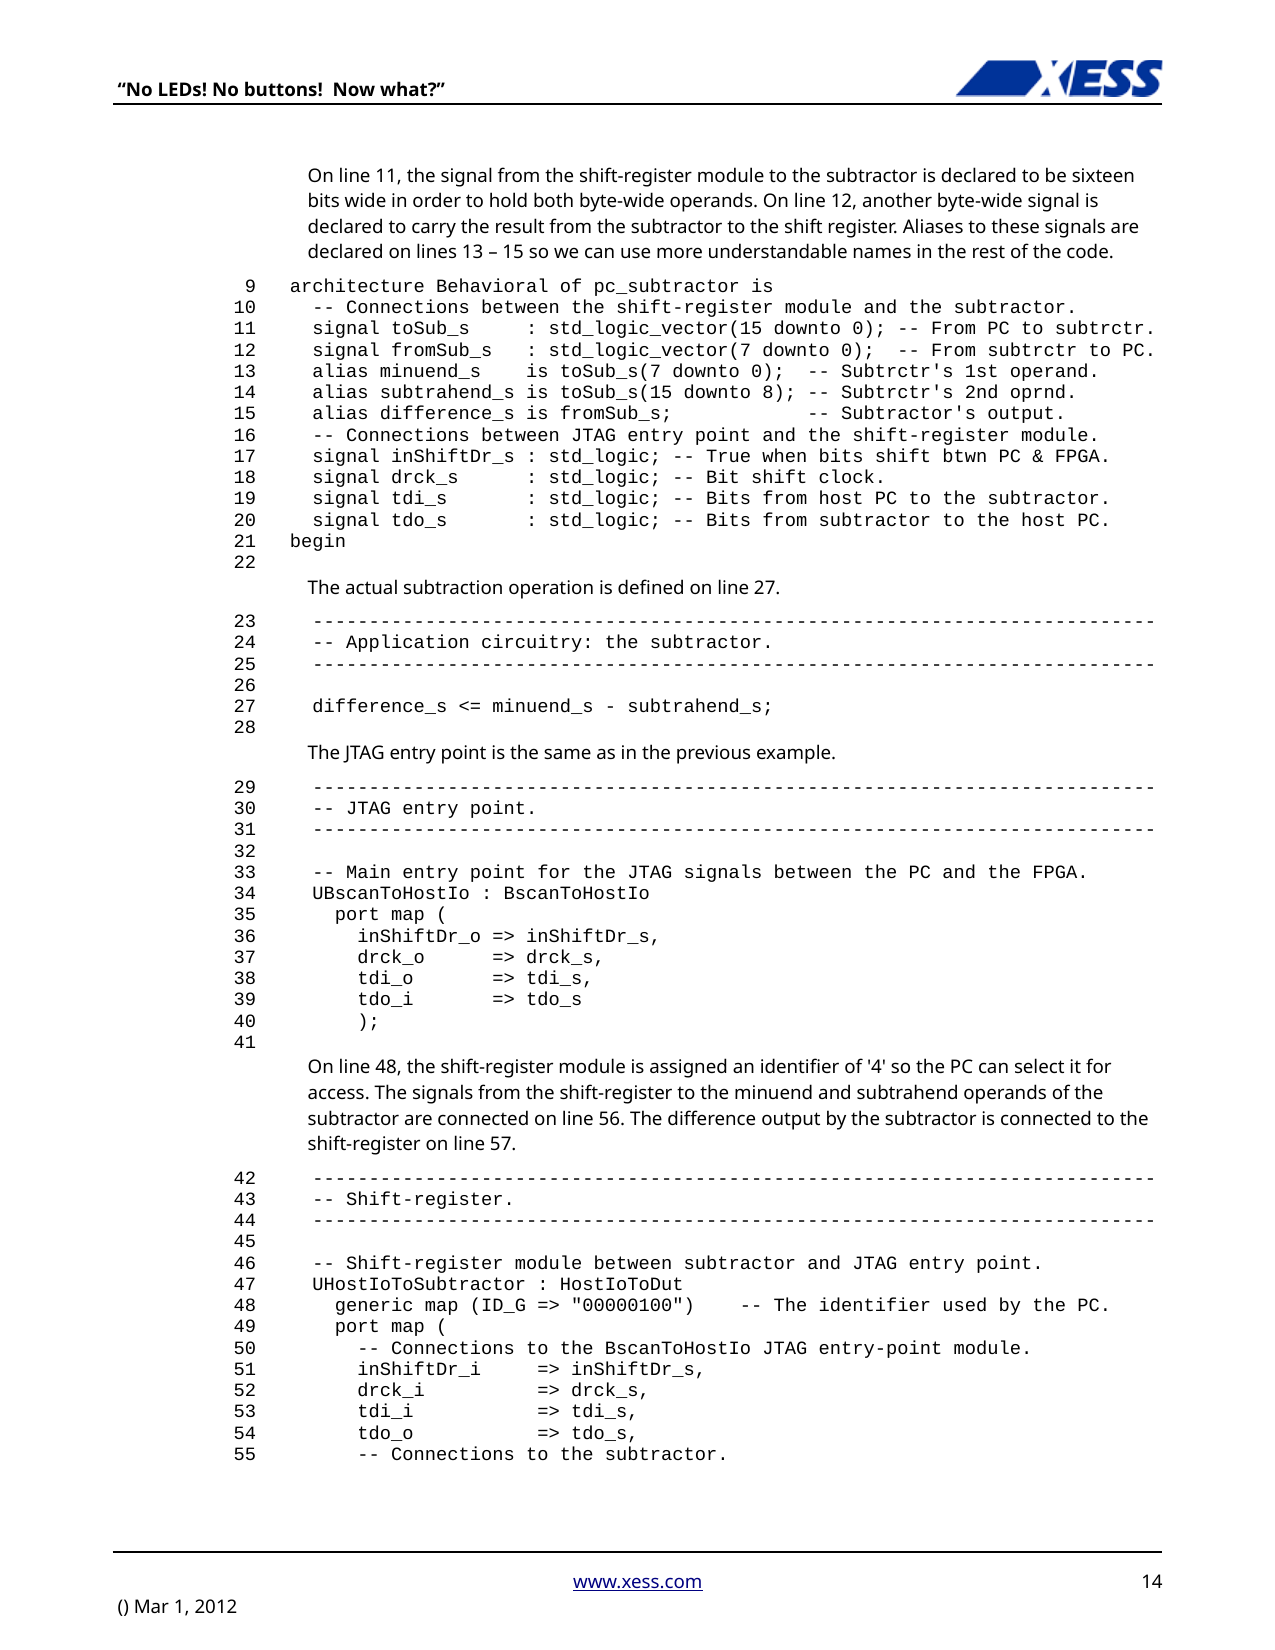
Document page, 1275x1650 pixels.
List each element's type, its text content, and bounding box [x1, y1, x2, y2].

list -- Shift-register module between subtractor and JTAG entry point. [289, 1253, 1162, 1275]
list -- Connections between the shift-register module and the subtractor. [289, 298, 1162, 319]
list difference_s <= minuend_s - subtrahend_s; [289, 697, 1162, 718]
list -- Main entry point for the JTAG signals between the PC and the FPGA. [289, 863, 1162, 884]
list alias subtrahend_s is toSub_s(15 downto 8); -- Subtrctr's 2nd oprnd. [289, 383, 1162, 404]
list -- Application circuitry: the subtractor. [289, 633, 1162, 654]
list tdi_o => tdi_s, [289, 969, 1162, 990]
list signal drck_s : std_logic; -- Bit shift clock. [289, 468, 1162, 489]
list architecture Behavioral of pc_subtractor is [289, 277, 1162, 298]
list --------------------------------------------------------------------------- [289, 778, 1162, 799]
list inShiftDr_i => inShiftDr_s, [289, 1360, 1162, 1381]
list port map ( [289, 905, 1162, 926]
list inShiftDr_o => inShiftDr_s, [289, 926, 1162, 948]
list generic map (ID_G => "00000100") -- The identifier used by the PC. [289, 1296, 1162, 1317]
text On line 11, the signal from the shift-register module to the subtractor is declared to be sixteen bits wide in order to hold both byte-wide operands. On line 12, another byte-wide signal is declared to carry the result from the subtractor to the shift register. Aliases to these signals are declared on lines 13 – 15 so we can use more understandable names in the rest of the code. [307, 162, 1162, 264]
list --------------------------------------------------------------------------- [289, 820, 1162, 841]
text The actual subtraction operation is defined on line 27. [307, 574, 1162, 599]
list --------------------------------------------------------------------------- [289, 1168, 1162, 1190]
list signal tdo_s : std_logic; -- Bits from subtractor to the host PC. [289, 510, 1162, 532]
list UHostIoToSubtractor : HostIoToDut [289, 1275, 1162, 1296]
list drck_i => drck_s, [289, 1381, 1162, 1402]
list signal inShiftDr_s : std_logic; -- True when bits shift btwn PC & FPGA. [289, 447, 1162, 468]
picture [955, 60, 1163, 97]
list drck_o => drck_s, [289, 948, 1162, 969]
list -- Connections to the BscanToHostIo JTAG entry-point module. [289, 1338, 1162, 1360]
list signal toSub_s : std_logic_vector(15 downto 0); -- From PC to subtrctr. [289, 319, 1162, 340]
list port map ( [289, 1317, 1162, 1338]
list -- Connections to the subtractor. [289, 1445, 1162, 1466]
text On line 48, the shift-register module is assigned an identifier of '4' so the PC can select it for access. The signals from the shift-register to the minuend and subtrahend operands of the subtractor are connected on line 56. The difference output by the subtractor is connected to the shift-register on line 57. [307, 1054, 1162, 1156]
list UBscanToHostIo : BscanToHostIo [289, 884, 1162, 905]
text The JTAG entry point is the same as in the previous example. [307, 739, 1162, 765]
list tdo_i => tdo_s [289, 990, 1162, 1011]
list -- Connections between JTAG entry point and the shift-register module. [289, 425, 1162, 447]
list -- Shift-register. [289, 1190, 1162, 1211]
list --------------------------------------------------------------------------- [289, 612, 1162, 633]
list ); [289, 1011, 1162, 1033]
list --------------------------------------------------------------------------- [289, 654, 1162, 676]
list alias minuend_s is toSub_s(7 downto 0); -- Subtrctr's 1st operand. [289, 362, 1162, 383]
list tdi_i => tdi_s, [289, 1402, 1162, 1423]
list signal tdi_s : std_logic; -- Bits from host PC to the subtractor. [289, 489, 1162, 510]
list signal fromSub_s : std_logic_vector(7 downto 0); -- From subtrctr to PC. [289, 340, 1162, 362]
list begin [289, 532, 1162, 553]
list tdo_o => tdo_s, [289, 1423, 1162, 1445]
list -- JTAG entry point. [289, 799, 1162, 820]
list --------------------------------------------------------------------------- [289, 1211, 1162, 1232]
list alias difference_s is fromSub_s; -- Subtractor's output. [289, 404, 1162, 425]
